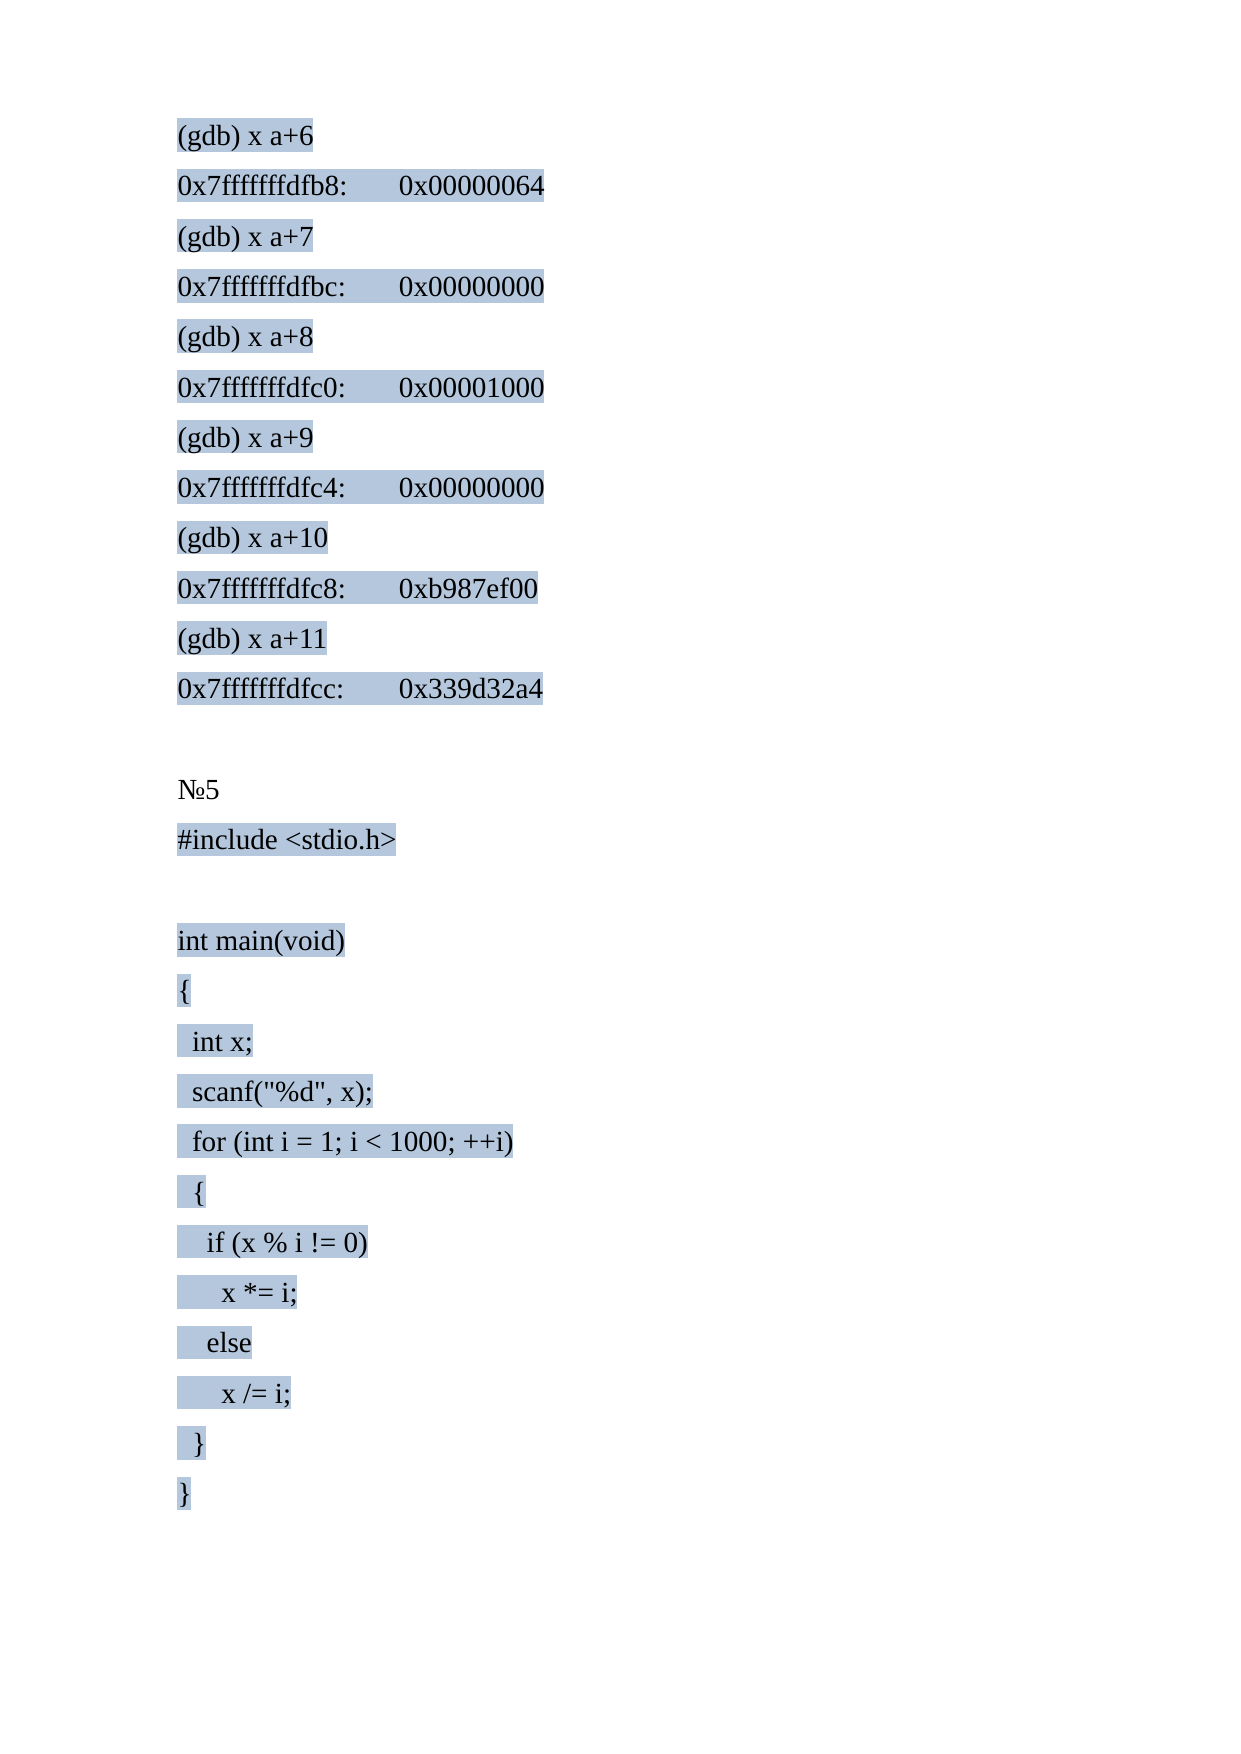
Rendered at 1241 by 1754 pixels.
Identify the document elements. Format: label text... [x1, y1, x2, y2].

text 0x7fffffffdfc0: 0x00001000 [177, 370, 1181, 403]
text } [177, 1477, 1181, 1510]
text { [177, 973, 1181, 1007]
text (gdb) x a+7 [177, 219, 1181, 252]
text 0x7fffffffdfbc: 0x00000000 [177, 269, 1181, 303]
text x *= i; [177, 1275, 1181, 1309]
text 0x7fffffffdfc8: 0xb987ef00 [177, 571, 1181, 604]
text (gdb) x a+9 [177, 420, 1181, 453]
text (gdb) x a+10 [177, 521, 1181, 554]
text if (x % i != 0) [177, 1225, 1181, 1258]
text for (int i = 1; i < 1000; ++i) [177, 1124, 1181, 1158]
text int x; [177, 1024, 1181, 1057]
text } [177, 1426, 1181, 1460]
text { [177, 1175, 1181, 1208]
text №5 [177, 772, 1181, 806]
text (gdb) x a+11 [177, 621, 1181, 655]
text 0x7fffffffdfcc: 0x339d32a4 [177, 672, 1181, 705]
text else [177, 1326, 1181, 1359]
text (gdb) x a+8 [177, 319, 1181, 353]
text (gdb) x a+6 [177, 118, 1181, 152]
text 0x7fffffffdfc4: 0x00000000 [177, 470, 1181, 504]
text int main(void) [177, 923, 1181, 957]
text #include <stdio.h> [177, 822, 1181, 856]
text scanf("%d", x); [177, 1074, 1181, 1108]
text 0x7fffffffdfb8: 0x00000064 [177, 168, 1181, 202]
text x /= i; [177, 1376, 1181, 1409]
